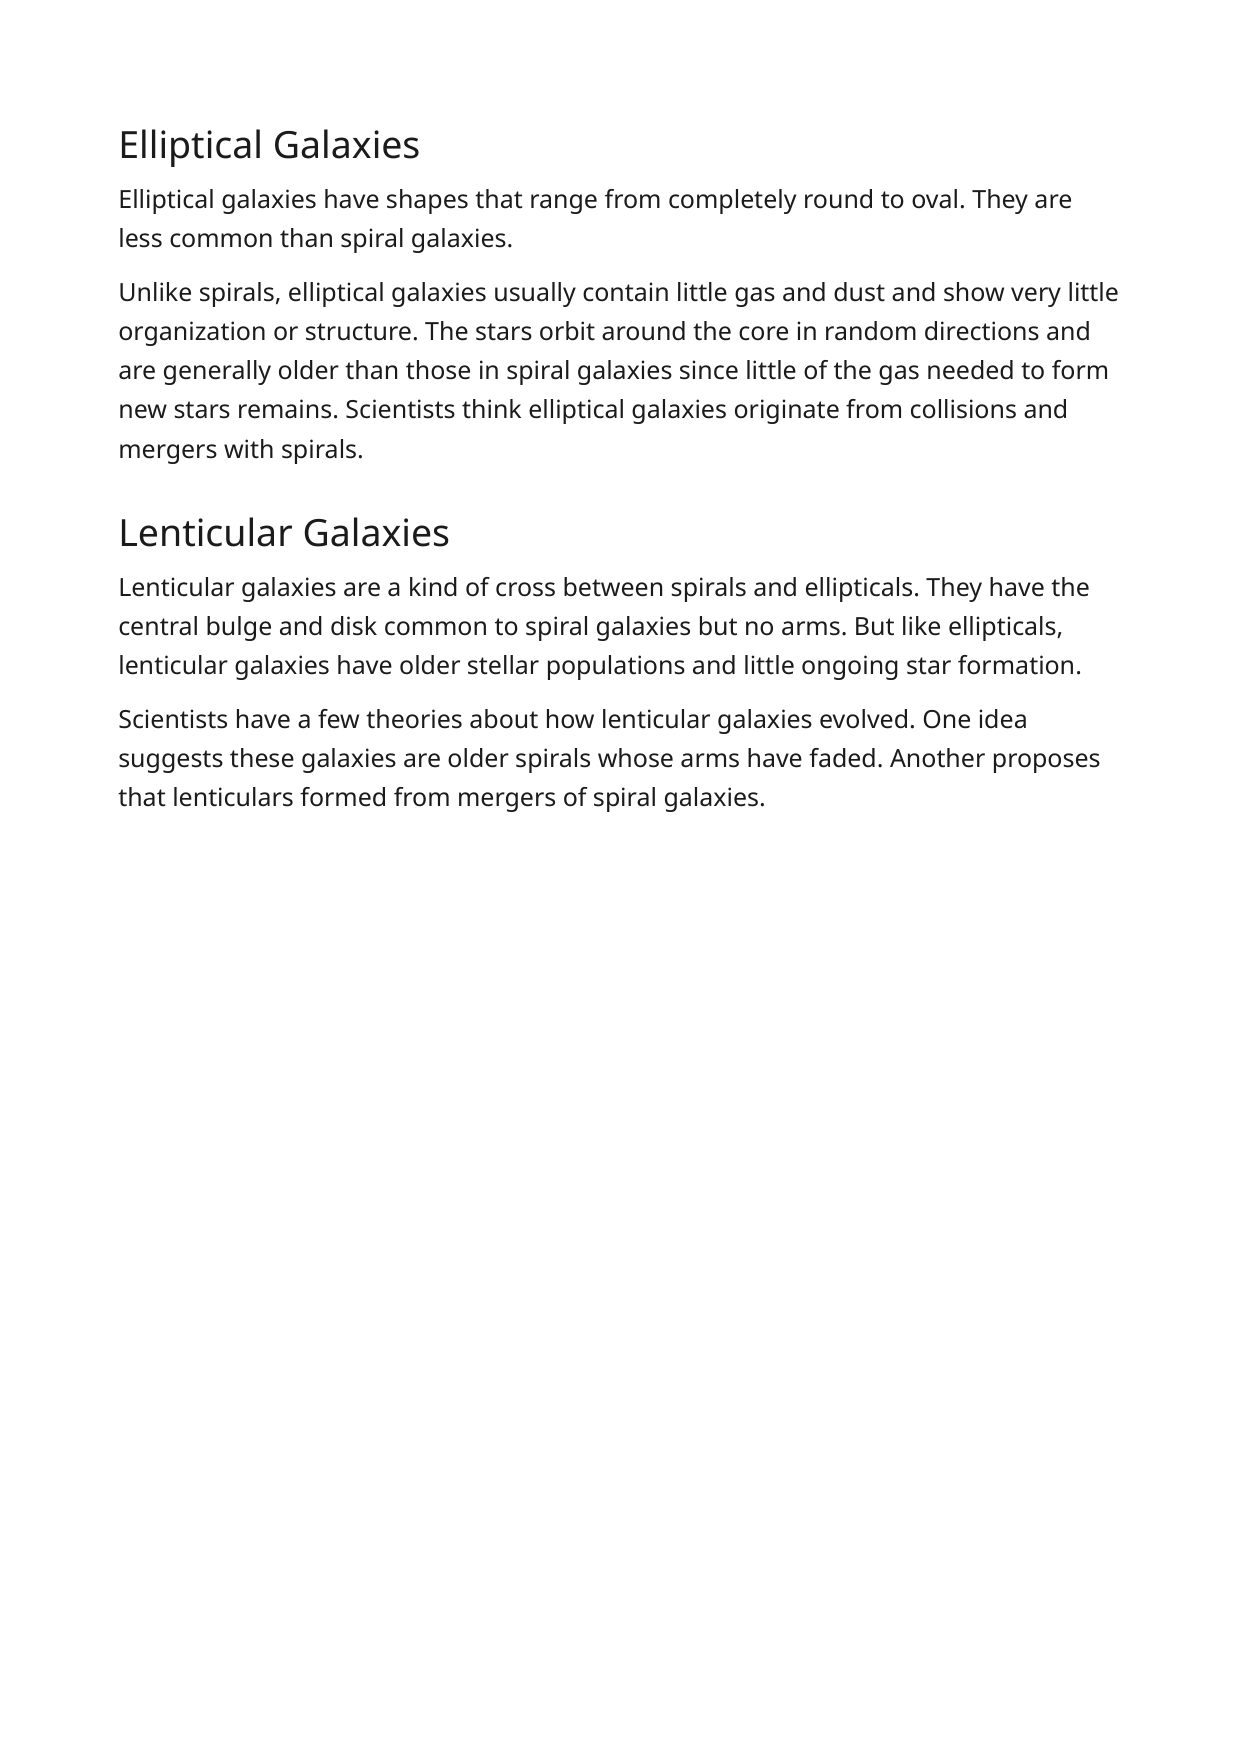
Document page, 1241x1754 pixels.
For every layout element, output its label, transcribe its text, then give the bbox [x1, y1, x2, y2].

text Scientists have a few theories about how lenticular galaxies evolved. One idea suggests these galaxies are older spirals whose arms have faded. Another proposes that lenticulars formed from mergers of spiral galaxies. [118, 701, 1122, 814]
text Unlike spirals, elliptical galaxies usually contain little gas and dust and show very little organization or structure. The stars orbit around the core in random directions and are generally older than those in spiral galaxies since little of the gas needed to form new stars remains. Scientists think elliptical galaxies originate from collisions and mergers with spirals. [118, 274, 1122, 465]
subtitle Elliptical Galaxies [118, 118, 1122, 169]
text Elliptical galaxies have shapes that range from completely round to oval. They are less common than spiral galaxies. [118, 182, 1122, 255]
subtitle Lenticular Galaxies [118, 506, 1122, 557]
text Lenticular galaxies are a kind of cross between spirals and ellipticals. They have the central bulge and disk common to spiral galaxies but no arms. But like ellipticals, lenticular galaxies have older stellar populations and little ongoing star formation. [118, 569, 1122, 682]
